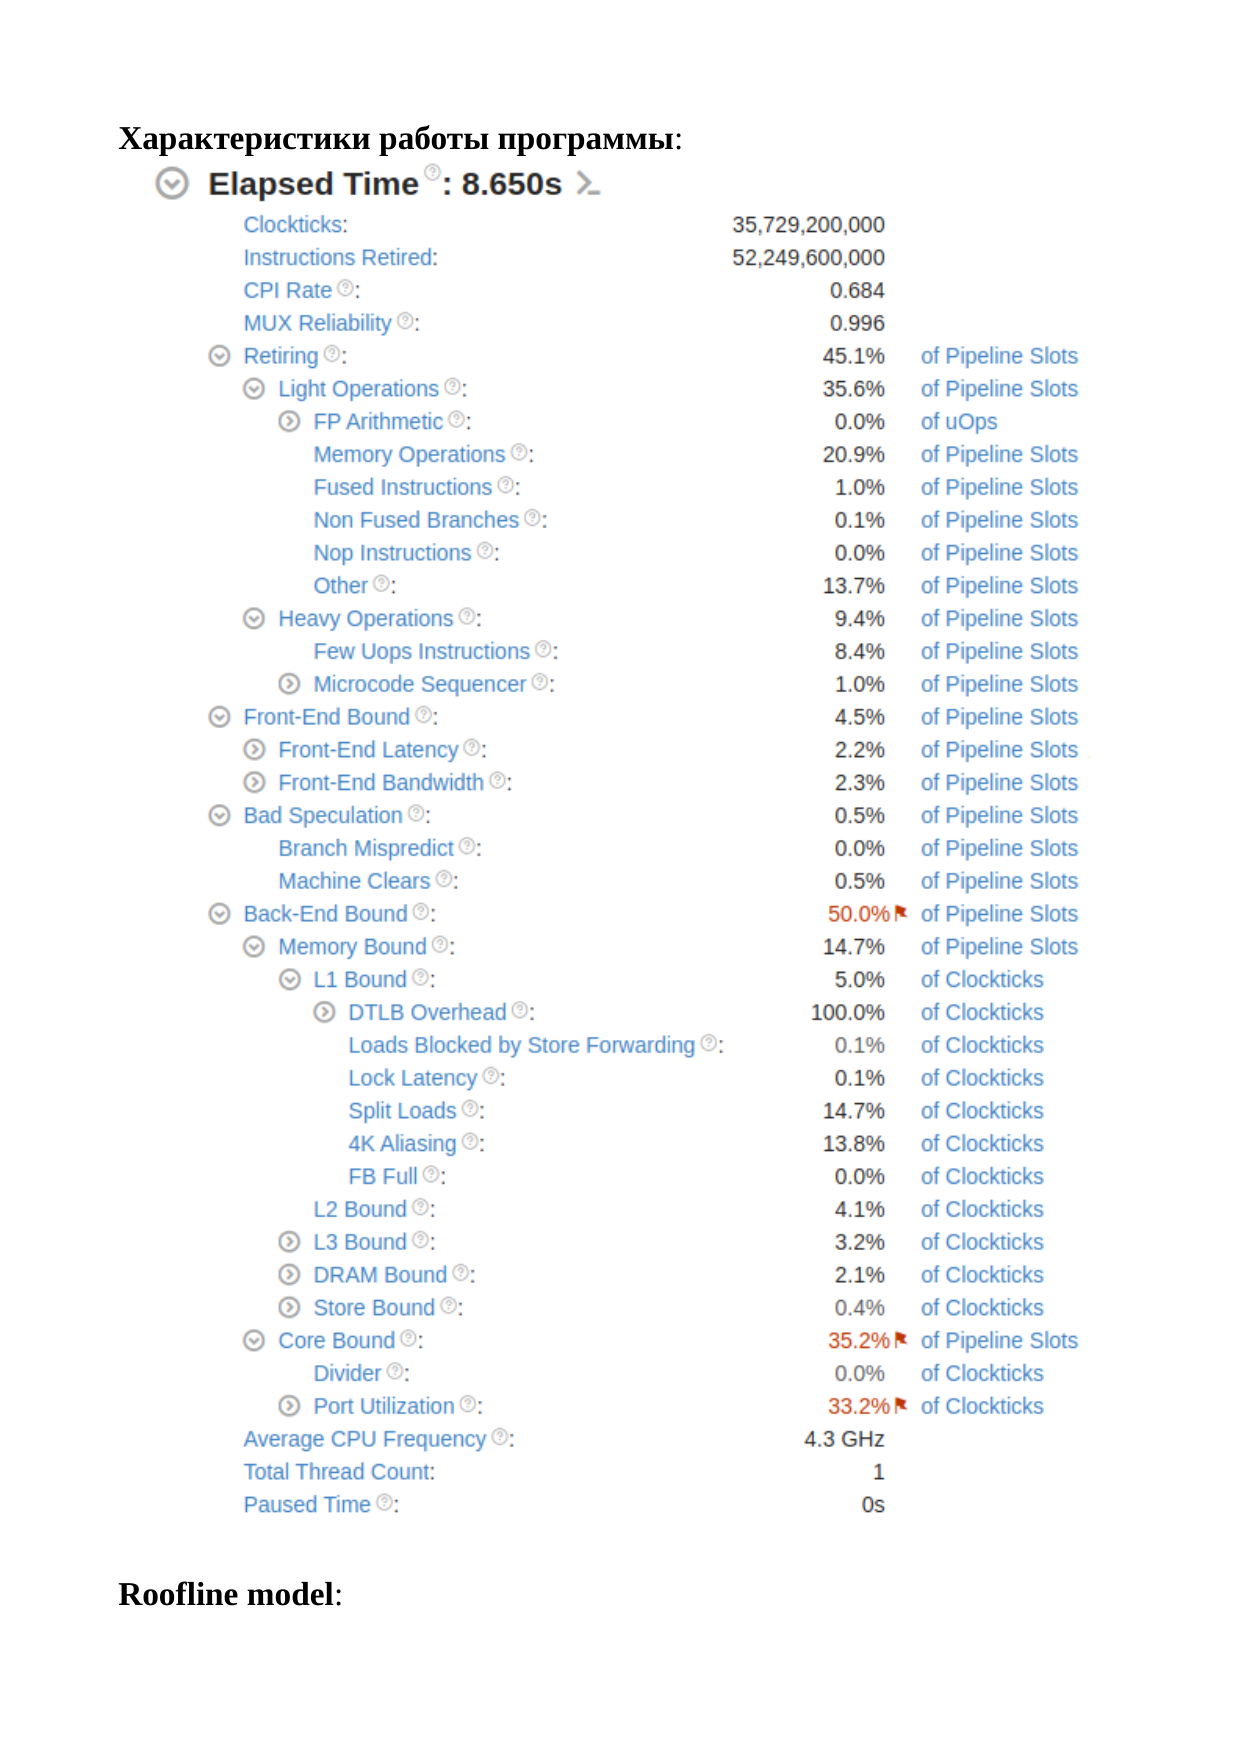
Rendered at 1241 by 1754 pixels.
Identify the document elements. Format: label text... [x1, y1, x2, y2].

text Roofline model: [118, 1574, 1122, 1613]
picture [150, 156, 1091, 1536]
text Характеристики работы программы: [118, 118, 1122, 156]
